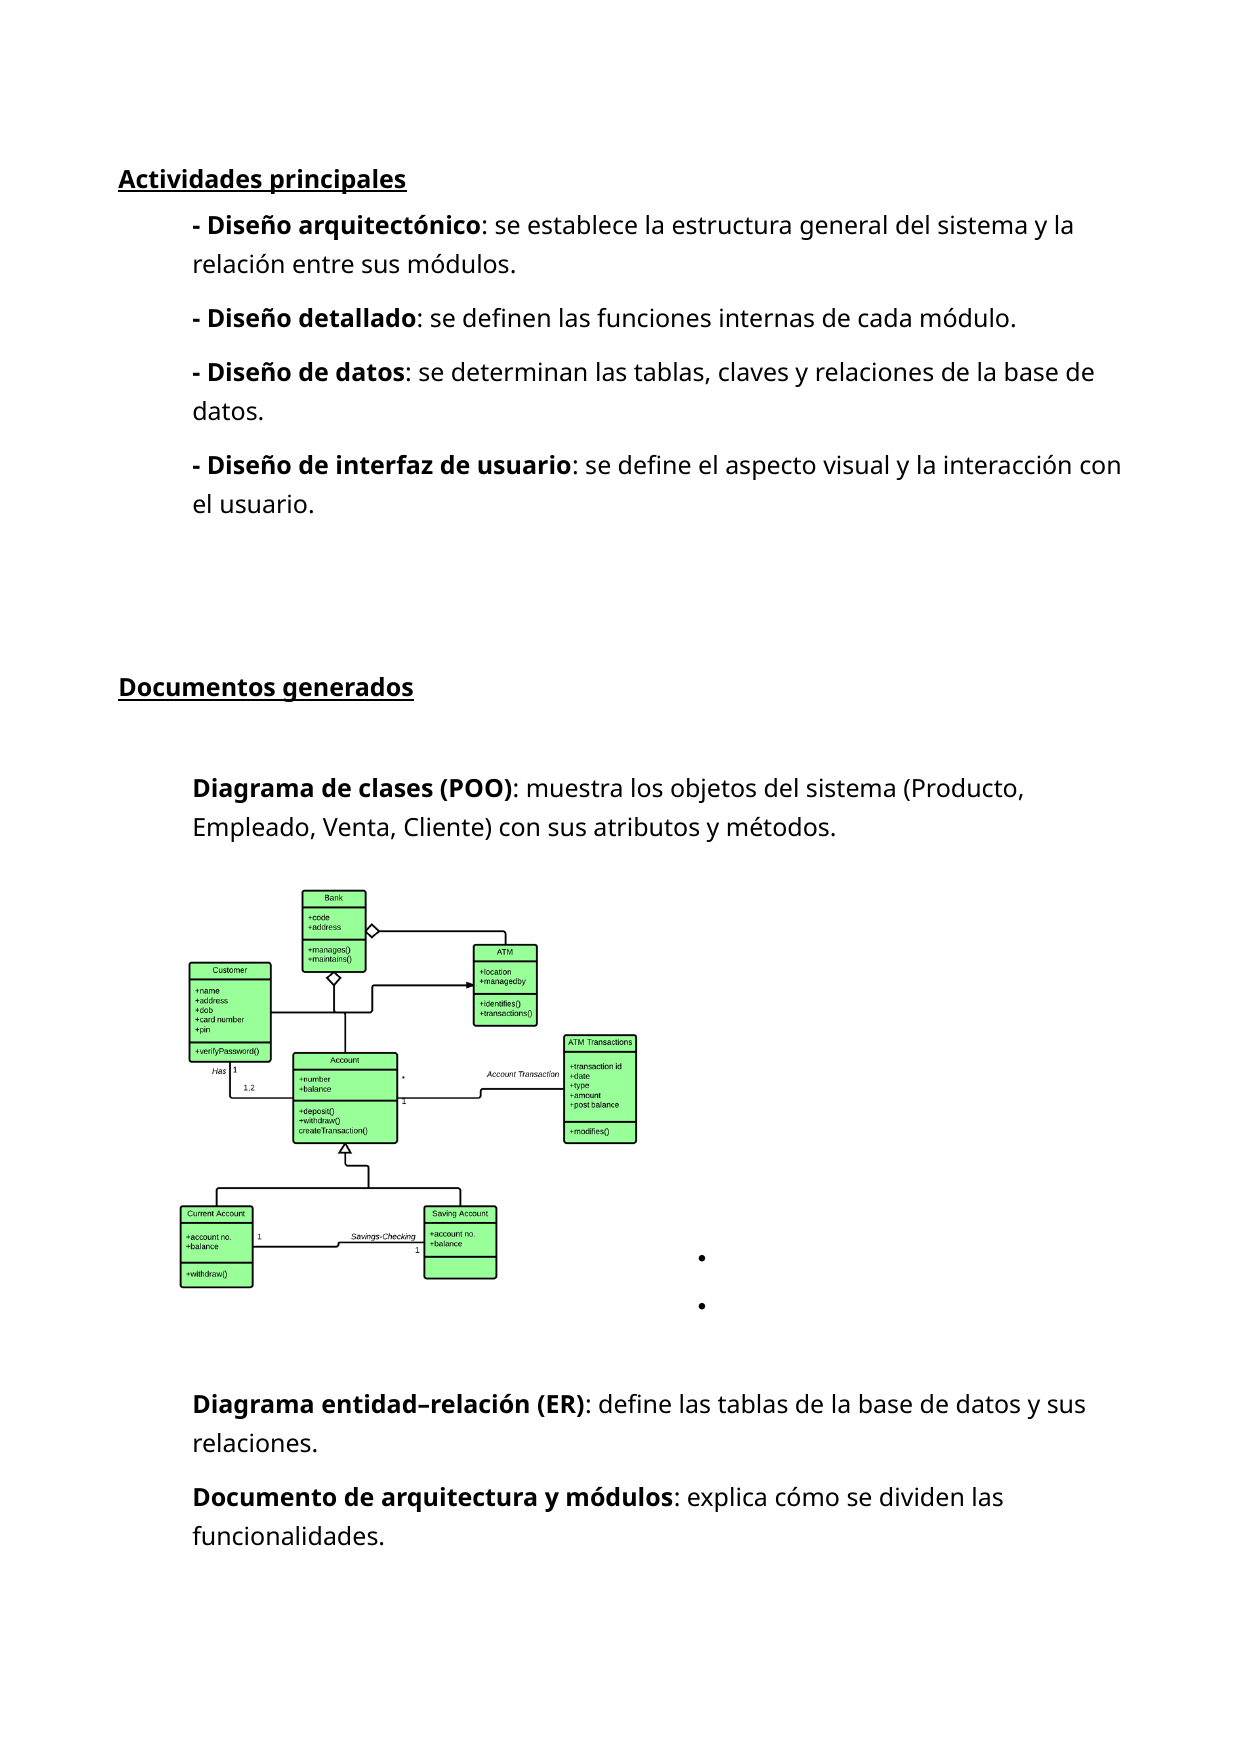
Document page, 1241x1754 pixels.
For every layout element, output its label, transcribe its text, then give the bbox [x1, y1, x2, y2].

subtitle Actividades principales [118, 161, 1122, 196]
list - Diseño detallado: se definen las funciones internas de cada módulo. [162, 301, 1122, 335]
subtitle Documentos generados [118, 670, 1122, 704]
list Diagrama de clases (POO): muestra los objetos del sistema (Producto, Empleado, Venta, Cliente) con sus atributos y métodos. [162, 770, 1122, 843]
picture [162, 872, 654, 1305]
list - Diseño de datos: se determinan las tablas, claves y relaciones de la base de datos. [162, 355, 1122, 428]
list Documento de arquitectura y módulos: explica cómo se dividen las funcionalidades. [162, 1480, 1122, 1553]
list - Diseño arquitectónico: se establece la estructura general del sistema y la relación entre sus módulos. [162, 208, 1122, 281]
list Diagrama entidad–relación (ER): define las tablas de la base de datos y sus relaciones. [162, 1387, 1122, 1460]
list - Diseño de interfaz de usuario: se define el aspecto visual y la interacción con el usuario. [162, 448, 1122, 521]
